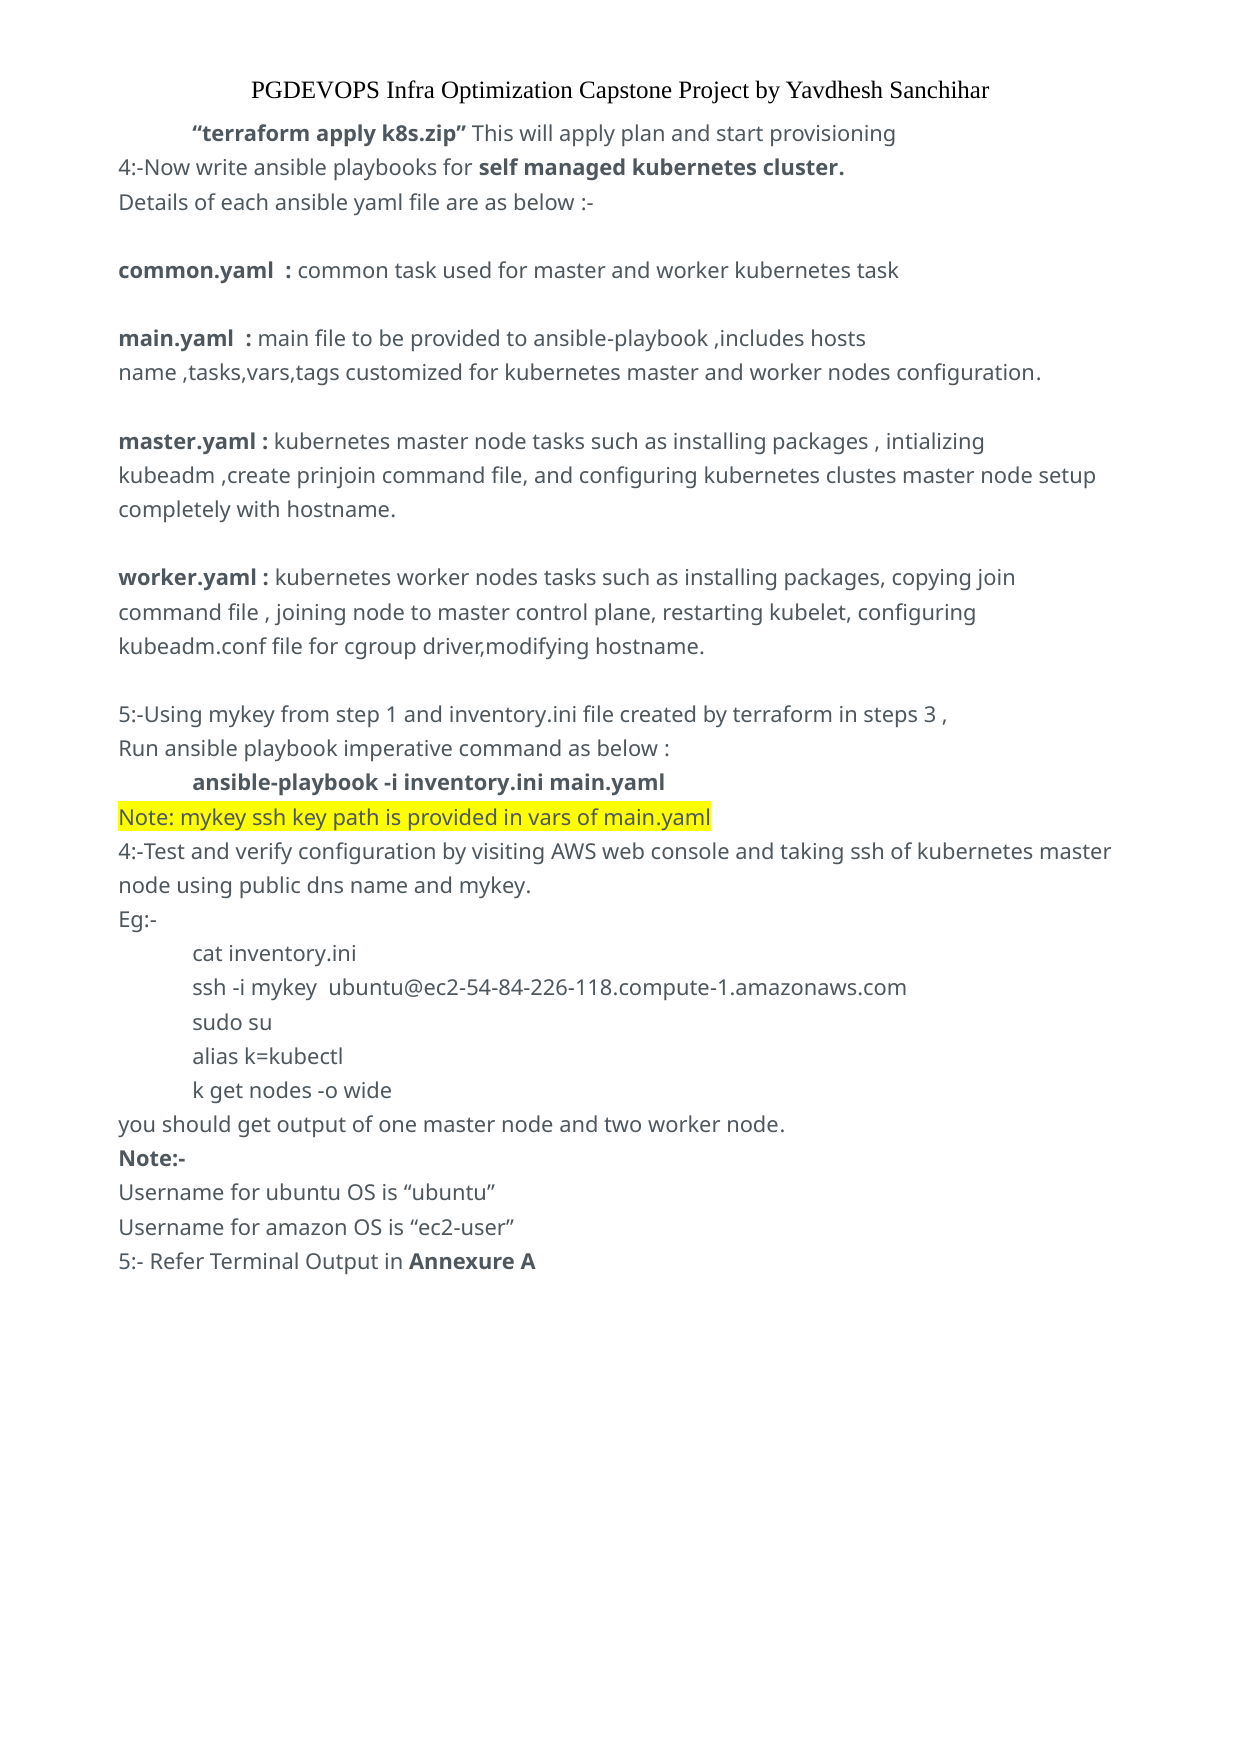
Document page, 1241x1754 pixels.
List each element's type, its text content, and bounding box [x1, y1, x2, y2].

text k get nodes -o wide [118, 1075, 1122, 1104]
text ansible-playbook -i inventory.ini main.yaml [118, 767, 1122, 797]
text 4:-Test and verify configuration by visiting AWS web console and taking ssh of kubernetes master node using public dns name and mykey. [118, 836, 1122, 899]
text “terraform apply k8s.zip” This will apply plan and start provisioning [118, 118, 1122, 148]
text cat inventory.ini [118, 938, 1122, 968]
text sudo su [118, 1006, 1122, 1036]
text 4:-Now write ansible playbooks for self managed kubernetes cluster. [118, 152, 1122, 182]
text worker.yaml : kubernetes worker nodes tasks such as installing packages, copying join command file , joining node to master control plane, restarting kubelet, configuring kubeadm.conf file for cgroup driver,modifying hostname. [118, 562, 1122, 660]
text ssh -i mykey ubuntu@ec2-54-84-226-118.compute-1.amazonaws.com [118, 972, 1122, 1002]
text Details of each ansible yaml file are as below :- [118, 186, 1122, 216]
text main.yaml : main file to be provided to ansible-playbook ,includes hosts name ,tasks,vars,tags customized for kubernetes master and worker nodes configuration. [118, 323, 1122, 387]
text common.yaml : common task used for master and worker kubernetes task [118, 255, 1122, 284]
text alias k=kubectl [118, 1041, 1122, 1070]
text Eg:- [118, 904, 1122, 934]
text 5:- Refer Terminal Output in Annexure A [118, 1246, 1122, 1275]
text Note: mykey ssh key path is provided in vars of main.yaml [118, 801, 1122, 831]
text master.yaml : kubernetes master node tasks such as installing packages , intializing kubeadm ,create prinjoin command file, and configuring kubernetes clustes master node setup completely with hostname. [118, 426, 1122, 524]
text you should get output of one master node and two worker node. [118, 1109, 1122, 1139]
text Note:- [118, 1143, 1122, 1173]
text Username for amazon OS is “ec2-user” [118, 1211, 1122, 1241]
text Username for ubuntu OS is “ubuntu” [118, 1177, 1122, 1207]
text Run ansible playbook imperative command as below : [118, 733, 1122, 763]
text 5:-Using mykey from step 1 and inventory.ini file created by terraform in steps 3 , [118, 699, 1122, 729]
